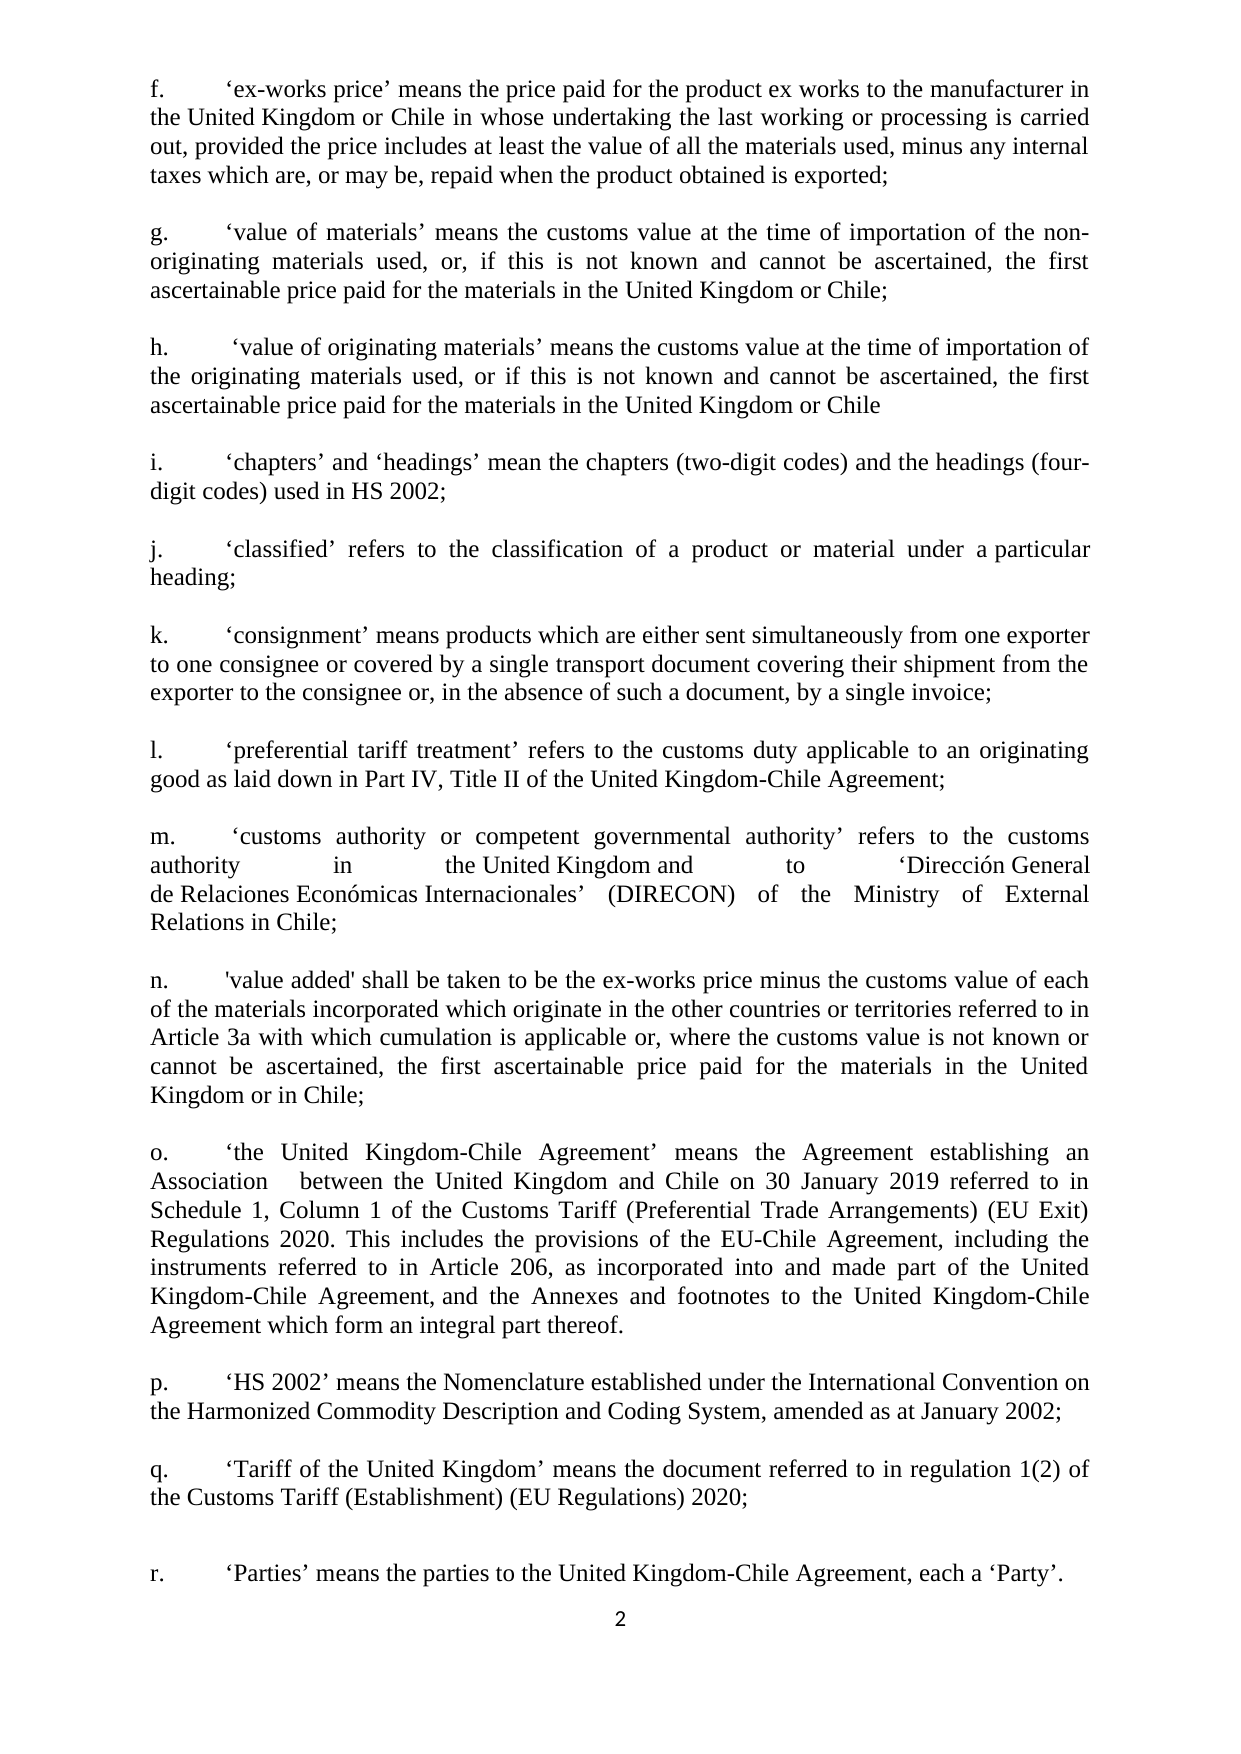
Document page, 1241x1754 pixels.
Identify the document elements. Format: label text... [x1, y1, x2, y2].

list ‘value of originating materials’ means the customs value at the time of importation of the originating materials used, or if this is not known and cannot be ascertained, the first ascertainable price paid for the materials in the United Kingdom or Chile [150, 332, 1090, 419]
list ‘consignment’ means products which are either sent simultaneously from one exporter to one consignee or covered by a single transport document covering their shipment from the exporter to the consignee or, in the absence of such a document, by a single invoice; [150, 620, 1090, 706]
list ‘Parties’ means the parties to the United Kingdom-Chile Agreement, each a ‘Party’. [150, 1558, 1090, 1587]
list ‘HS 2002’ means the Nomenclature established under the International Convention on the Harmonized Commodity Description and Coding System, amended as at January 2002; [150, 1367, 1090, 1425]
list ‘customs authority or competent governmental authority’ refers to the customs authority in the United Kingdom and to ‘Dirección General de Relaciones Económicas Internacionales’ (DIRECON) of the Ministry of External Relations in Chile; [150, 821, 1090, 936]
list 'value added' shall be taken to be the ex-works price minus the customs value of each of the materials incorporated which originate in the other countries or territories referred to in Article 3a with which cumulation is applicable or, where the customs value is not known or cannot be ascertained, the first ascertainable price paid for the materials in the United Kingdom or in Chile; [150, 965, 1090, 1109]
list ‘chapters’ and ‘headings’ mean the chapters (two-digit codes) and the headings (four-digit codes) used in HS 2002; [150, 447, 1090, 505]
list ‘ex-works price’ means the price paid for the product ex works to the manufacturer in the United Kingdom or Chile in whose undertaking the last working or processing is carried out, provided the price includes at least the value of all the materials used, minus any internal taxes which are, or may be, repaid when the product obtained is exported; [150, 74, 1090, 189]
list ‘preferential tariff treatment’ refers to the customs duty applicable to an originating good as laid down in Part IV, Title II of the United Kingdom-Chile Agreement; [150, 735, 1090, 792]
list ‘Tariff of the United Kingdom’ means the document referred to in regulation 1(2) of the Customs Tariff (Establishment) (EU Regulations) 2020; [150, 1454, 1090, 1511]
list ‘value of materials’ means the customs value at the time of importation of the non-originating materials used, or, if this is not known and cannot be ascertained, the first ascertainable price paid for the materials in the United Kingdom or Chile; [150, 217, 1090, 304]
list ‘classified’ refers to the classification of a product or material under a particular heading; [150, 534, 1090, 591]
list ‘the United Kingdom-Chile Agreement’ means the Agreement establishing an Association between the United Kingdom and Chile on 30 January 2019 referred to in Schedule 1, Column 1 of the Customs Tariff (Preferential Trade Arrangements) (EU Exit) Regulations 2020. This includes the provisions of the EU-Chile Agreement, including the instruments referred to in Article 206, as incorporated into and made part of the United Kingdom-Chile Agreement, and the Annexes and footnotes to the United Kingdom-Chile Agreement which form an integral part thereof. [150, 1137, 1090, 1339]
